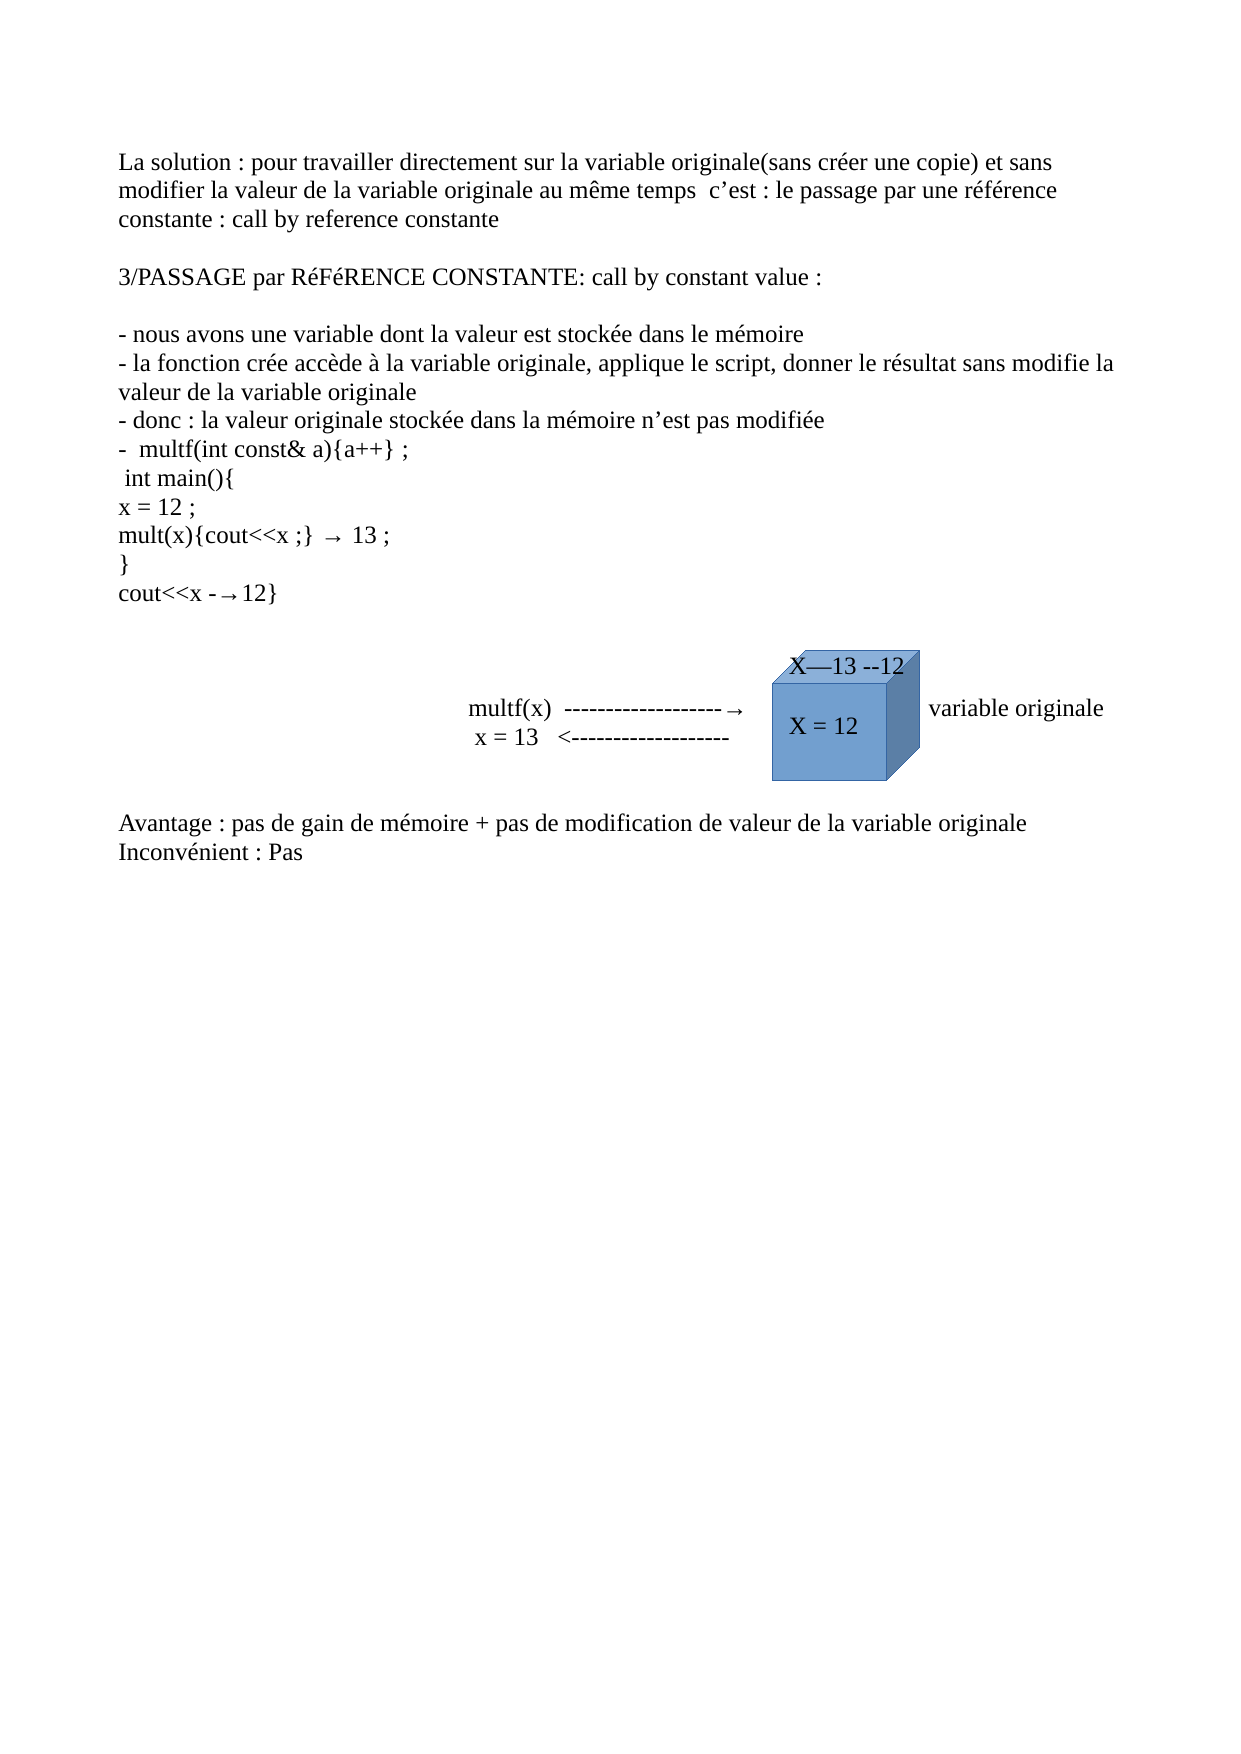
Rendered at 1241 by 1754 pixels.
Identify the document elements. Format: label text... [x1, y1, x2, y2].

text [917, 722, 1122, 751]
text - multf(int const& a){a++} ; [118, 434, 1122, 463]
text cout<<x -→12} [118, 578, 1122, 607]
text La solution : pour travailler directement sur la variable originale(sans créer une copie) et sans modifier la valeur de la variable originale au même temps c’est : le passage par une référence constante : call by reference constante [118, 147, 1122, 233]
text variable originale [920, 693, 1122, 722]
text x = 13 <------------------- [118, 722, 772, 751]
text multf(x) -------------------→ [118, 693, 772, 722]
text x = 12 ; [118, 492, 1122, 521]
text - nous avons une variable dont la valeur est stockée dans le mémoire [118, 319, 1122, 348]
text Avantage : pas de gain de mémoire + pas de modification de valeur de la variable originale [118, 808, 1122, 837]
text int main(){ [118, 463, 1122, 492]
text Inconvénient : Pas [118, 837, 1122, 866]
text mult(x){cout<<x ;} → 13 ; [118, 521, 1122, 549]
text 3/PASSAGE par RéFéRENCE CONSTANTE: call by constant value : [118, 262, 1122, 291]
text } [118, 549, 1122, 578]
text - donc : la valeur originale stockée dans la mémoire n’est pas modifiée [118, 406, 1122, 434]
text - la fonction crée accède à la variable originale, applique le script, donner le résultat sans modifie la valeur de la variable originale [118, 348, 1122, 406]
